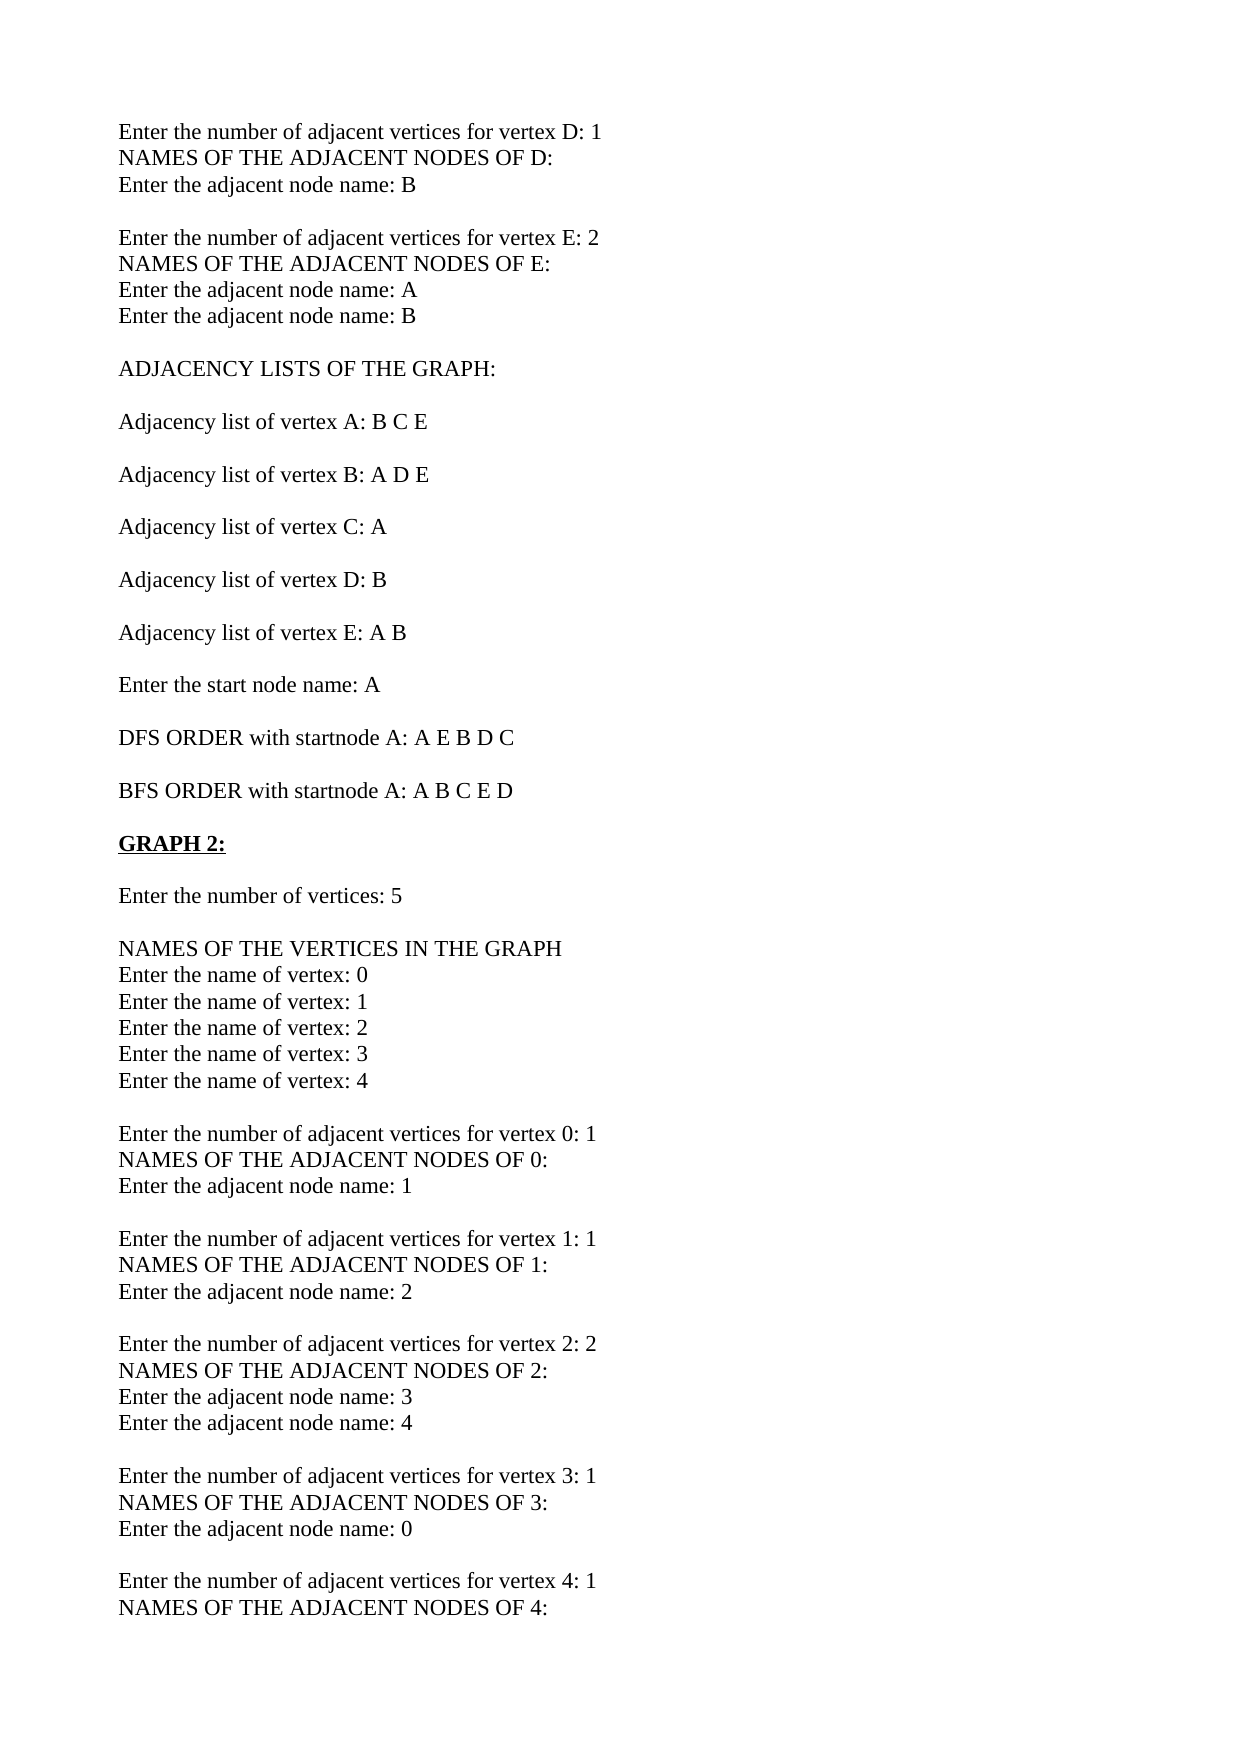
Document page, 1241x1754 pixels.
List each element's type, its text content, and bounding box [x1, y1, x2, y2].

text Enter the number of adjacent vertices for vertex 3: 1 NAMES OF THE ADJACENT NODES OF 3: [118, 1462, 1122, 1515]
text Enter the name of vertex: 4 [118, 1067, 1122, 1093]
text Enter the adjacent node name: 1 [118, 1172, 1122, 1199]
text NAMES OF THE ADJACENT NODES OF D: [118, 144, 1122, 171]
text Enter the adjacent node name: B [118, 303, 1122, 329]
text Enter the number of adjacent vertices for vertex 0: 1 NAMES OF THE ADJACENT NODES OF 0: [118, 1119, 1122, 1172]
text Enter the adjacent node name: B [118, 171, 1122, 197]
text Enter the number of adjacent vertices for vertex D: 1 [118, 118, 1122, 144]
text Enter the start node name: A [118, 672, 1122, 698]
text Enter the adjacent node name: 3 [118, 1383, 1122, 1409]
text Enter the number of adjacent vertices for vertex E: 2 NAMES OF THE ADJACENT NODES OF E: [118, 223, 1122, 276]
text Enter the number of vertices: 5 [118, 882, 1122, 909]
text Adjacency list of vertex A: B C E [118, 408, 1122, 434]
text NAMES OF THE VERTICES IN THE GRAPH [118, 909, 1122, 961]
text Enter the name of vertex: 0 [118, 961, 1122, 988]
text Enter the adjacent node name: 4 [118, 1409, 1122, 1436]
text Adjacency list of vertex D: B [118, 566, 1122, 592]
text ADJACENCY LISTS OF THE GRAPH: [118, 355, 1122, 382]
text Enter the adjacent node name: A [118, 276, 1122, 303]
text Enter the name of vertex: 1 [118, 988, 1122, 1014]
text Enter the name of vertex: 3 [118, 1041, 1122, 1067]
text GRAPH 2: [118, 830, 1122, 856]
text DFS ORDER with startnode A: A E B D C [118, 724, 1122, 751]
text Adjacency list of vertex B: A D E [118, 461, 1122, 487]
text Adjacency list of vertex C: A [118, 513, 1122, 540]
text BFS ORDER with startnode A: A B C E D [118, 777, 1122, 803]
text Adjacency list of vertex E: A B [118, 619, 1122, 645]
text Enter the number of adjacent vertices for vertex 2: 2 NAMES OF THE ADJACENT NODES OF 2: [118, 1330, 1122, 1383]
text Enter the adjacent node name: 0 [118, 1515, 1122, 1541]
text Enter the adjacent node name: 2 [118, 1278, 1122, 1304]
text Enter the number of adjacent vertices for vertex 4: 1 NAMES OF THE ADJACENT NODES OF 4: [118, 1568, 1122, 1620]
text Enter the name of vertex: 2 [118, 1014, 1122, 1041]
text Enter the number of adjacent vertices for vertex 1: 1 NAMES OF THE ADJACENT NODES OF 1: [118, 1225, 1122, 1278]
